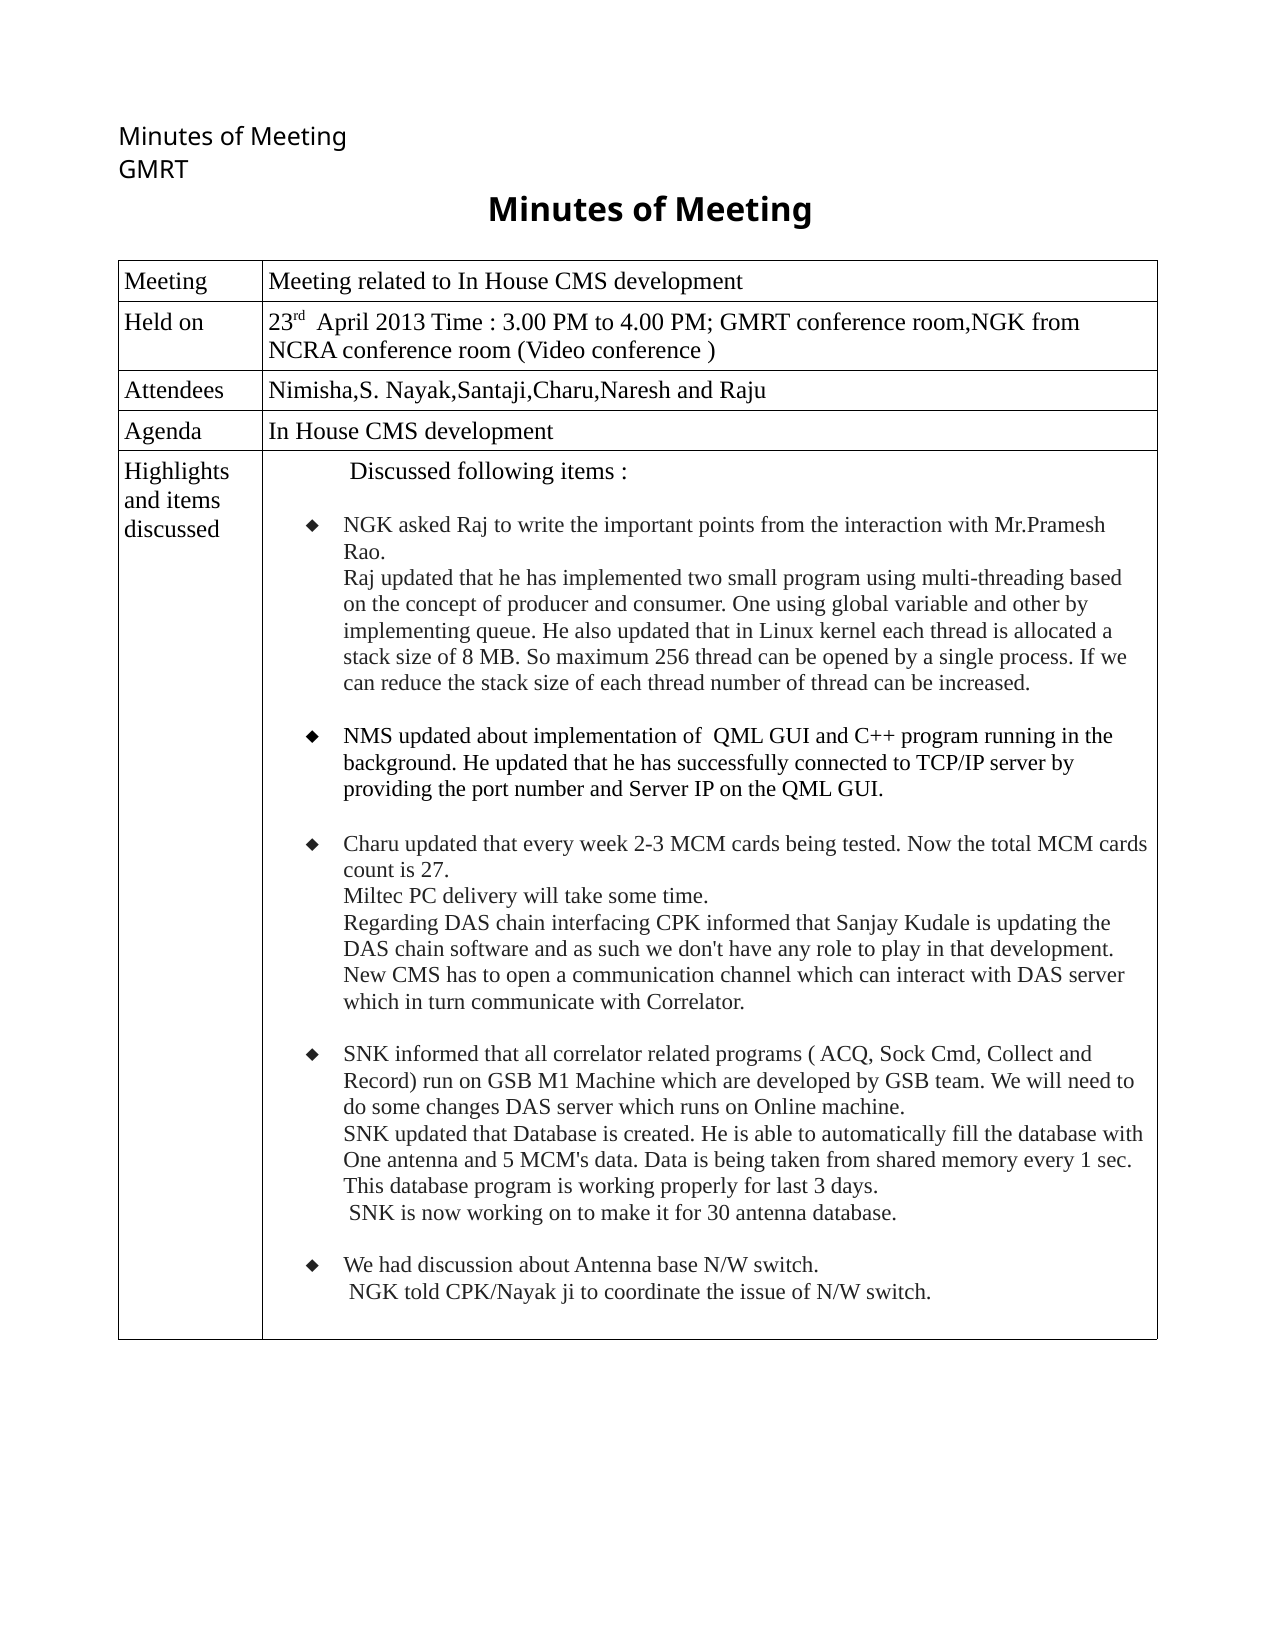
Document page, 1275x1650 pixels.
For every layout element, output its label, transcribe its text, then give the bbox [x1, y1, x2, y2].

text GMRT [118, 152, 1157, 186]
table_header Meeting [119, 261, 262, 301]
table_cell In House CMS development [263, 411, 1157, 450]
table_cell Discussed following items : NGK asked Raj to write the important points from the interaction with Mr.Pramesh Rao. Raj updated that he has implemented two small program using multi-threading based on the concept of producer and consumer. One using global variable and other by implementing queue. He also updated that in Linux kernel each thread is allocated a stack size of 8 MB. So maximum 256 thread can be opened by a single process. If we can reduce the stack size of each thread number of thread can be increased. NMS updated about implementation of QML GUI and C++ program running in the background. He updated that he has successfully connected to TCP/IP server by providing the port number and Server IP on the QML GUI. Charu updated that every week 2-3 MCM cards being tested. Now the total MCM cards count is 27. Miltec PC delivery will take some time. Regarding DAS chain interfacing CPK informed that Sanjay Kudale is updating the DAS chain software and as such we don't have any role to play in that development. New CMS has to open a communication channel which can interact with DAS server which in turn communicate with Correlator. SNK informed that all correlator related programs ( ACQ, Sock Cmd, Collect and Record) run on GSB M1 Machine which are developed by GSB team. We will need to do some changes DAS server which runs on Online machine. SNK updated that Database is created. He is able to automatically fill the database with One antenna and 5 MCM's data. Data is being taken from shared memory every 1 sec. This database program is working properly for last 3 days. SNK is now working on to make it for 30 antenna database. We had discussion about Antenna base N/W switch. NGK told CPK/Nayak ji to coordinate the issue of N/W switch. [263, 451, 1157, 1338]
table_cell Agenda [119, 411, 262, 450]
table_cell Highlights and items discussed [119, 451, 262, 1338]
text Minutes of Meeting [118, 118, 1157, 152]
table_cell Held on [119, 302, 262, 370]
table_cell Nimisha,S. Nayak,Santaji,Charu,Naresh and Raju [263, 371, 1157, 410]
table_cell Attendees [119, 371, 262, 410]
table_cell 23rd April 2013 Time : 3.00 PM to 4.00 PM; GMRT conference room,NGK from NCRA conference room (Video conference ) [263, 302, 1157, 370]
table_header Meeting related to In House CMS development [263, 261, 1157, 301]
text Minutes of Meeting [118, 186, 1157, 232]
